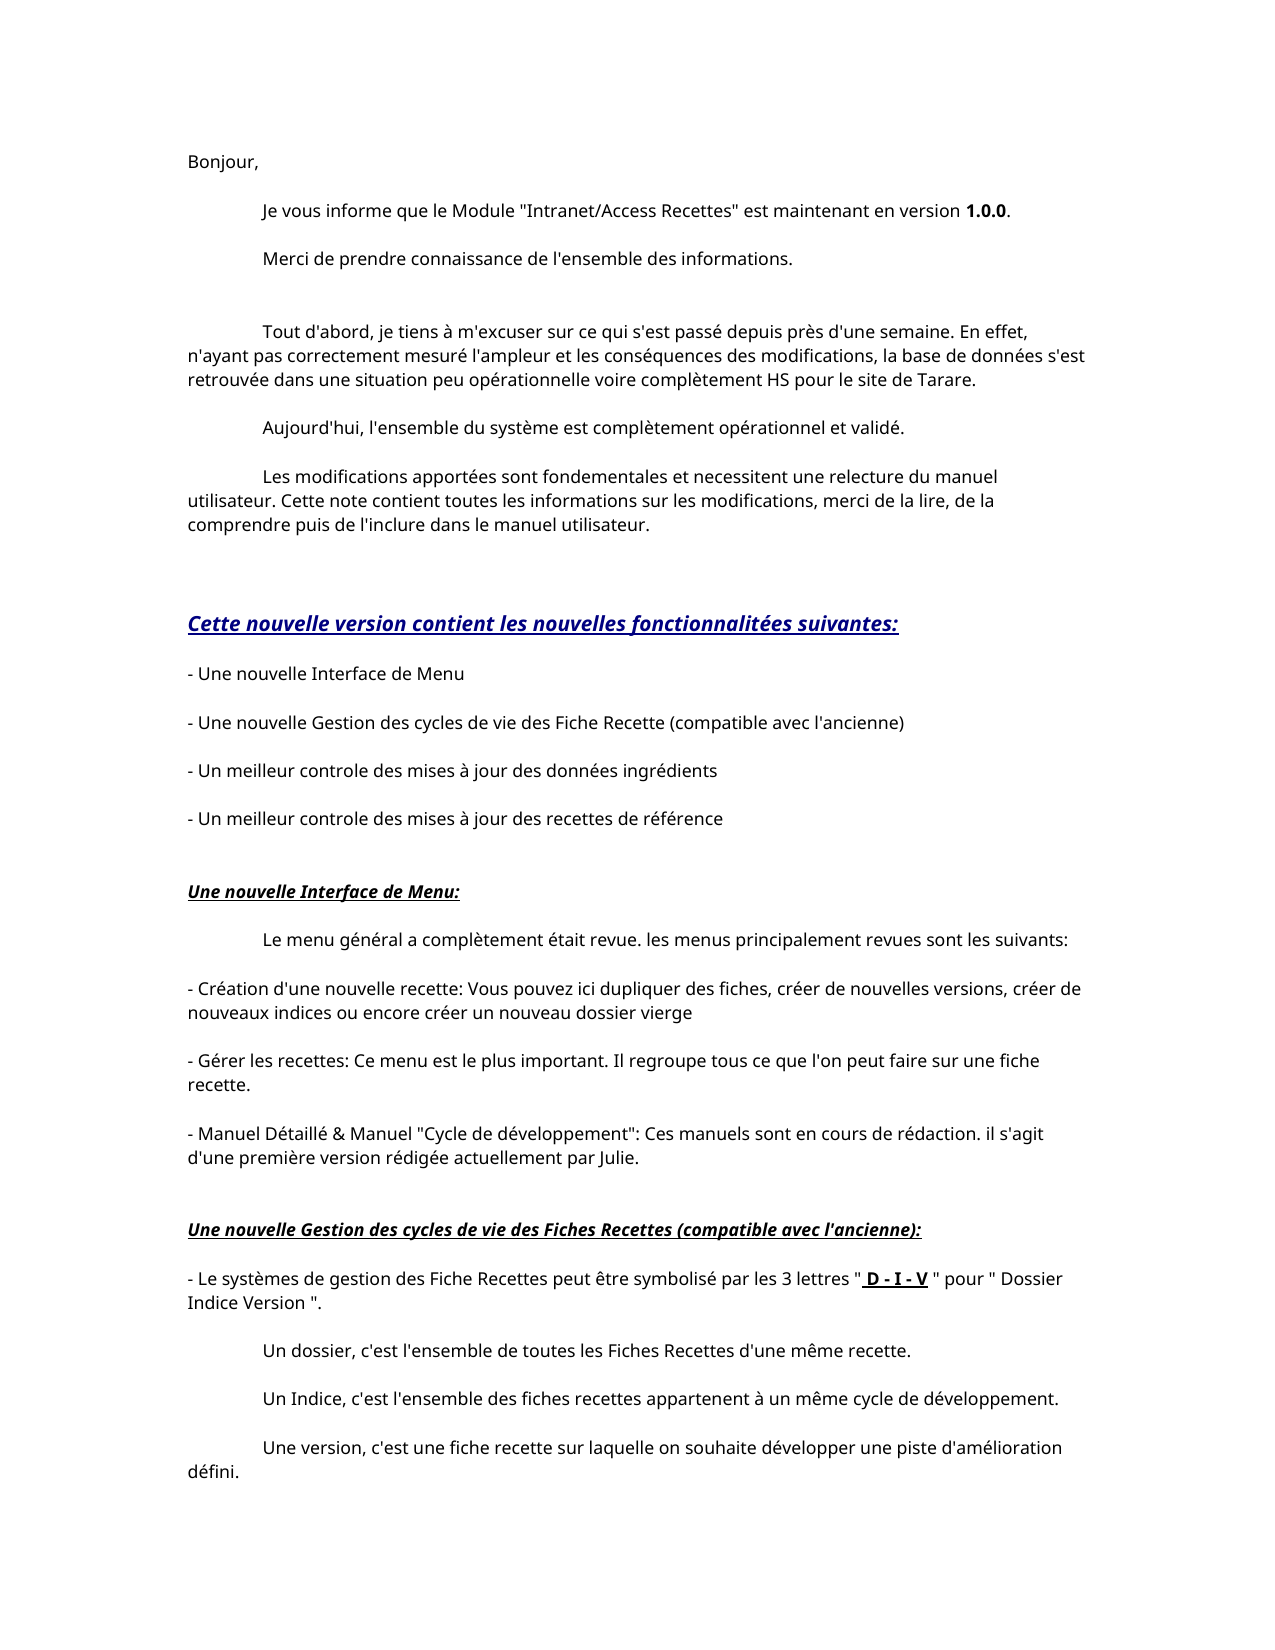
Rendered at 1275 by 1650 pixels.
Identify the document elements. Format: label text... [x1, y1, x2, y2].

text Cette nouvelle version contient les nouvelles fonctionnalitées suivantes: [187, 609, 1087, 638]
text Bonjour, [187, 150, 1087, 174]
text Aujourd'hui, l'ensemble du système est complètement opérationnel et validé. [187, 416, 1087, 440]
text Une version, c'est une fiche recette sur laquelle on souhaite développer une piste d'amélioration défini. [187, 1435, 1087, 1483]
text - Une nouvelle Gestion des cycles de vie des Fiche Recette (compatible avec l'ancienne) [187, 710, 1087, 734]
text - Un meilleur controle des mises à jour des données ingrédients [187, 758, 1087, 783]
text Une nouvelle Gestion des cycles de vie des Fiches Recettes (compatible avec l'ancienne): [187, 1218, 1087, 1242]
text Un dossier, c'est l'ensemble de toutes les Fiches Recettes d'une même recette. [187, 1338, 1087, 1363]
text - Manuel Détaillé & Manuel "Cycle de développement": Ces manuels sont en cours de rédaction. il s'agit d'une première version rédigée actuellement par Julie. [187, 1121, 1087, 1169]
text Merci de prendre connaissance de l'ensemble des informations. [187, 247, 1087, 271]
text - Gérer les recettes: Ce menu est le plus important. Il regroupe tous ce que l'on peut faire sur une fiche recette. [187, 1048, 1087, 1097]
text - Création d'une nouvelle recette: Vous pouvez ici dupliquer des fiches, créer de nouvelles versions, créer de nouveaux indices ou encore créer un nouveau dossier vierge [187, 976, 1087, 1024]
text - Le systèmes de gestion des Fiche Recettes peut être symbolisé par les 3 lettres " D - I - V " pour " Dossier Indice Version ". [187, 1266, 1087, 1314]
text Le menu général a complètement était revue. les menus principalement revues sont les suivants: [187, 928, 1087, 952]
text Je vous informe que le Module "Intranet/Access Recettes" est maintenant en version 1.0.0. [187, 198, 1087, 222]
text Un Indice, c'est l'ensemble des fiches recettes appartenent à un même cycle de développement. [187, 1387, 1087, 1411]
text - Un meilleur controle des mises à jour des recettes de référence [187, 807, 1087, 831]
text Les modifications apportées sont fondementales et necessitent une relecture du manuel utilisateur. Cette note contient toutes les informations sur les modifications, merci de la lire, de la comprendre puis de l'inclure dans le manuel utilisateur. [187, 464, 1087, 537]
text - Une nouvelle Interface de Menu [187, 662, 1087, 686]
text Une nouvelle Interface de Menu: [187, 879, 1087, 903]
text Tout d'abord, je tiens à m'excuser sur ce qui s'est passé depuis près d'une semaine. En effet, n'ayant pas correctement mesuré l'ampleur et les conséquences des modifications, la base de données s'est retrouvée dans une situation peu opérationnelle voire complètement HS pour le site de Tarare. [187, 319, 1087, 392]
